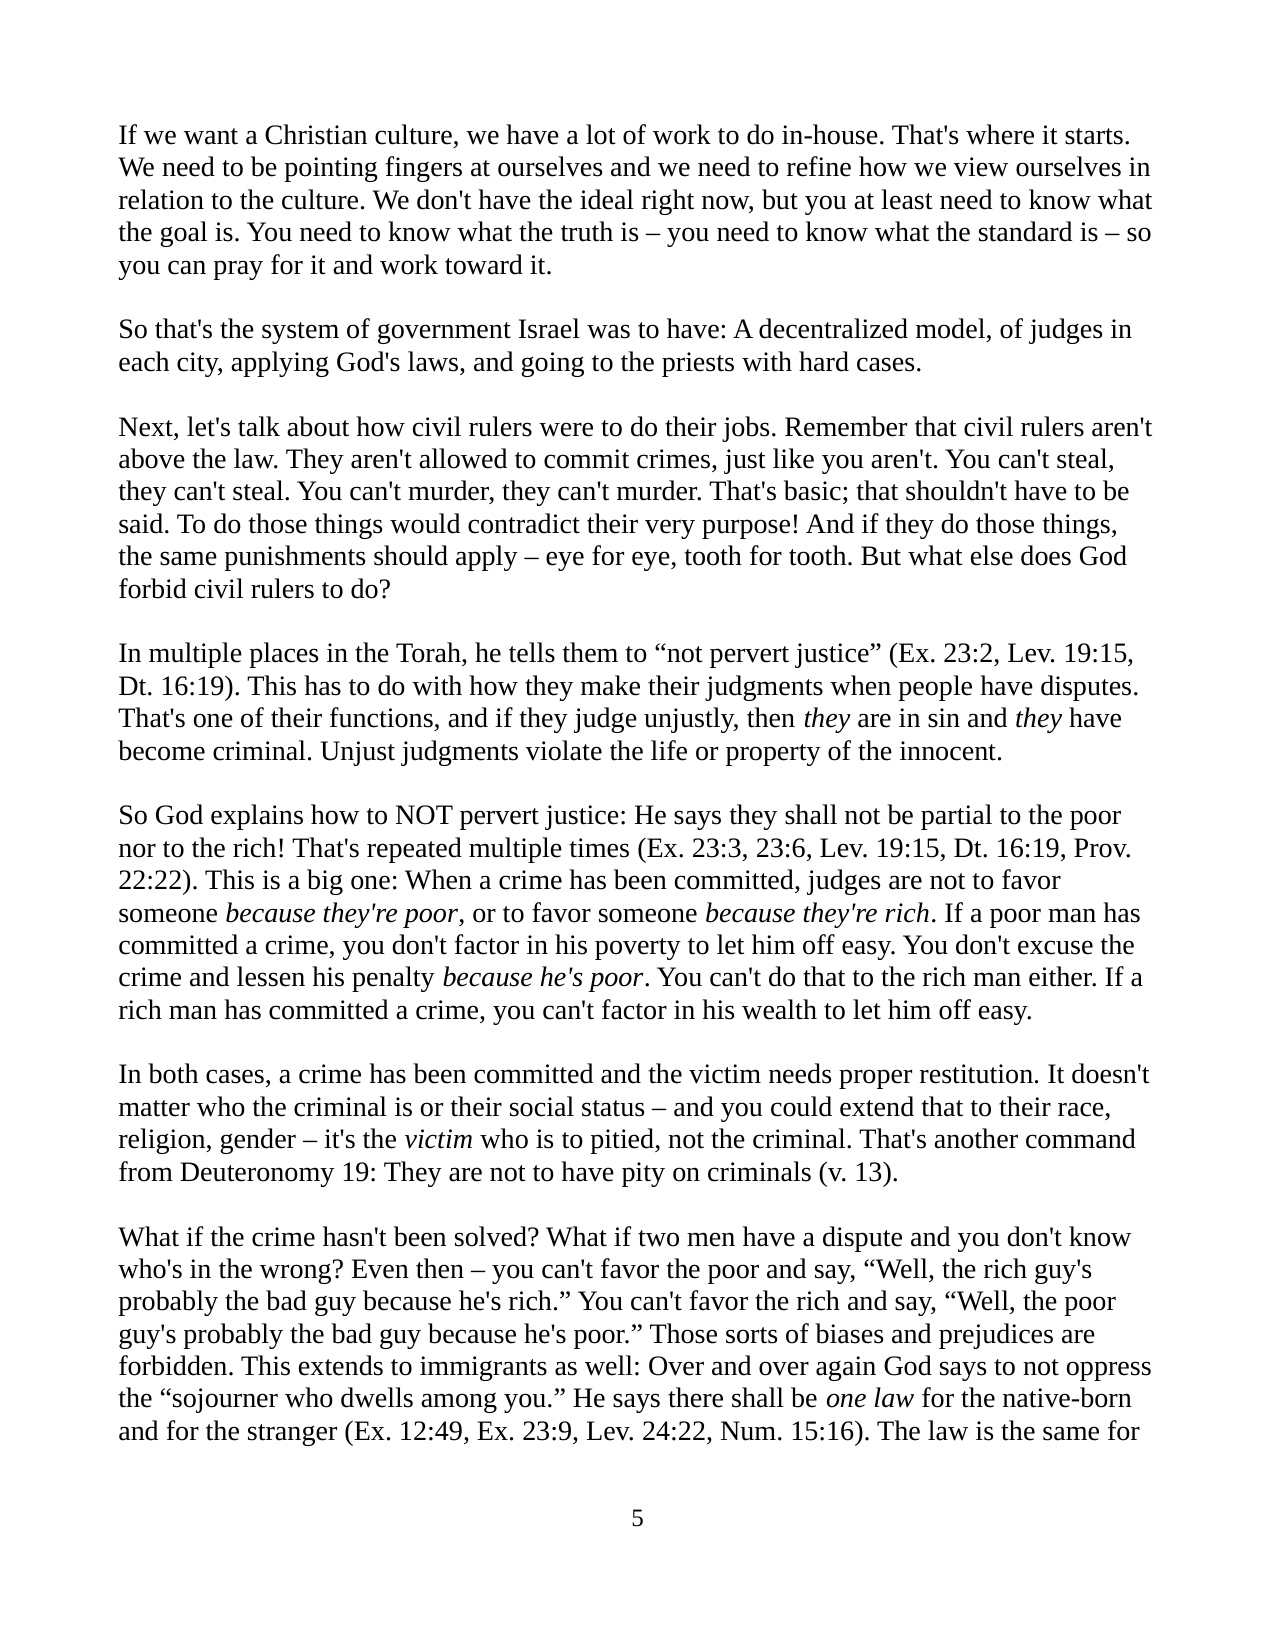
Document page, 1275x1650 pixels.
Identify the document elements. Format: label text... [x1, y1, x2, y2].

text In multiple places in the Torah, he tells them to “not pervert justice” (Ex. 23:2, Lev. 19:15, Dt. 16:19). This has to do with how they make their judgments when people have disputes. That's one of their functions, and if they judge unjustly, then they are in sin and they have become criminal. Unjust judgments violate the life or property of the innocent. [118, 636, 1157, 766]
text So that's the system of government Israel was to have: A decentralized model, of judges in each city, applying God's laws, and going to the priests with hard cases. [118, 312, 1157, 377]
text So God explains how to NOT pervert justice: He says they shall not be partial to the poor nor to the rich! That's repeated multiple times (Ex. 23:3, 23:6, Lev. 19:15, Dt. 16:19, Prov. 22:22). This is a big one: When a crime has been committed, judges are not to favor someone because they're poor, or to favor someone because they're rich. If a poor man has committed a crime, you don't factor in his poverty to let him off easy. You don't excuse the crime and lessen his penalty because he's poor. You can't do that to the rich man either. If a rich man has committed a crime, you can't factor in his wealth to let him off easy. [118, 798, 1157, 1025]
text In both cases, a crime has been committed and the victim needs proper restitution. It doesn't matter who the criminal is or their social status – and you could extend that to their race, religion, gender – it's the victim who is to pitied, not the criminal. That's another command from Deuteronomy 19: They are not to have pity on criminals (v. 13). [118, 1058, 1157, 1187]
text What if the crime hasn't been solved? What if two men have a dispute and you don't know who's in the wrong? Even then – you can't favor the poor and say, “Well, the rich guy's probably the bad guy because he's rich.” You can't favor the rich and say, “Well, the poor guy's probably the bad guy because he's poor.” Those sorts of biases and prejudices are forbidden. This extends to immigrants as well: Over and over again God says to not oppress the “sojourner who dwells among you.” He says there shall be one law for the native-born and for the stranger (Ex. 12:49, Ex. 23:9, Lev. 24:22, Num. 15:16). The law is the same for [118, 1219, 1157, 1446]
text If we want a Christian culture, we have a lot of work to do in-house. That's where it starts. We need to be pointing fingers at ourselves and we need to refine how we view ourselves in relation to the culture. We don't have the ideal right now, but you at least need to know what the goal is. You need to know what the truth is – you need to know what the standard is – so you can pray for it and work toward it. [118, 118, 1157, 280]
text Next, let's talk about how civil rulers were to do their jobs. Remember that civil rulers aren't above the law. They aren't allowed to commit crimes, just like you aren't. You can't steal, they can't steal. You can't murder, they can't murder. That's basic; that shouldn't have to be said. To do those things would contradict their very purpose! And if they do those things, the same punishments should apply – eye for eye, tooth for tooth. But what else does God forbid civil rulers to do? [118, 410, 1157, 604]
